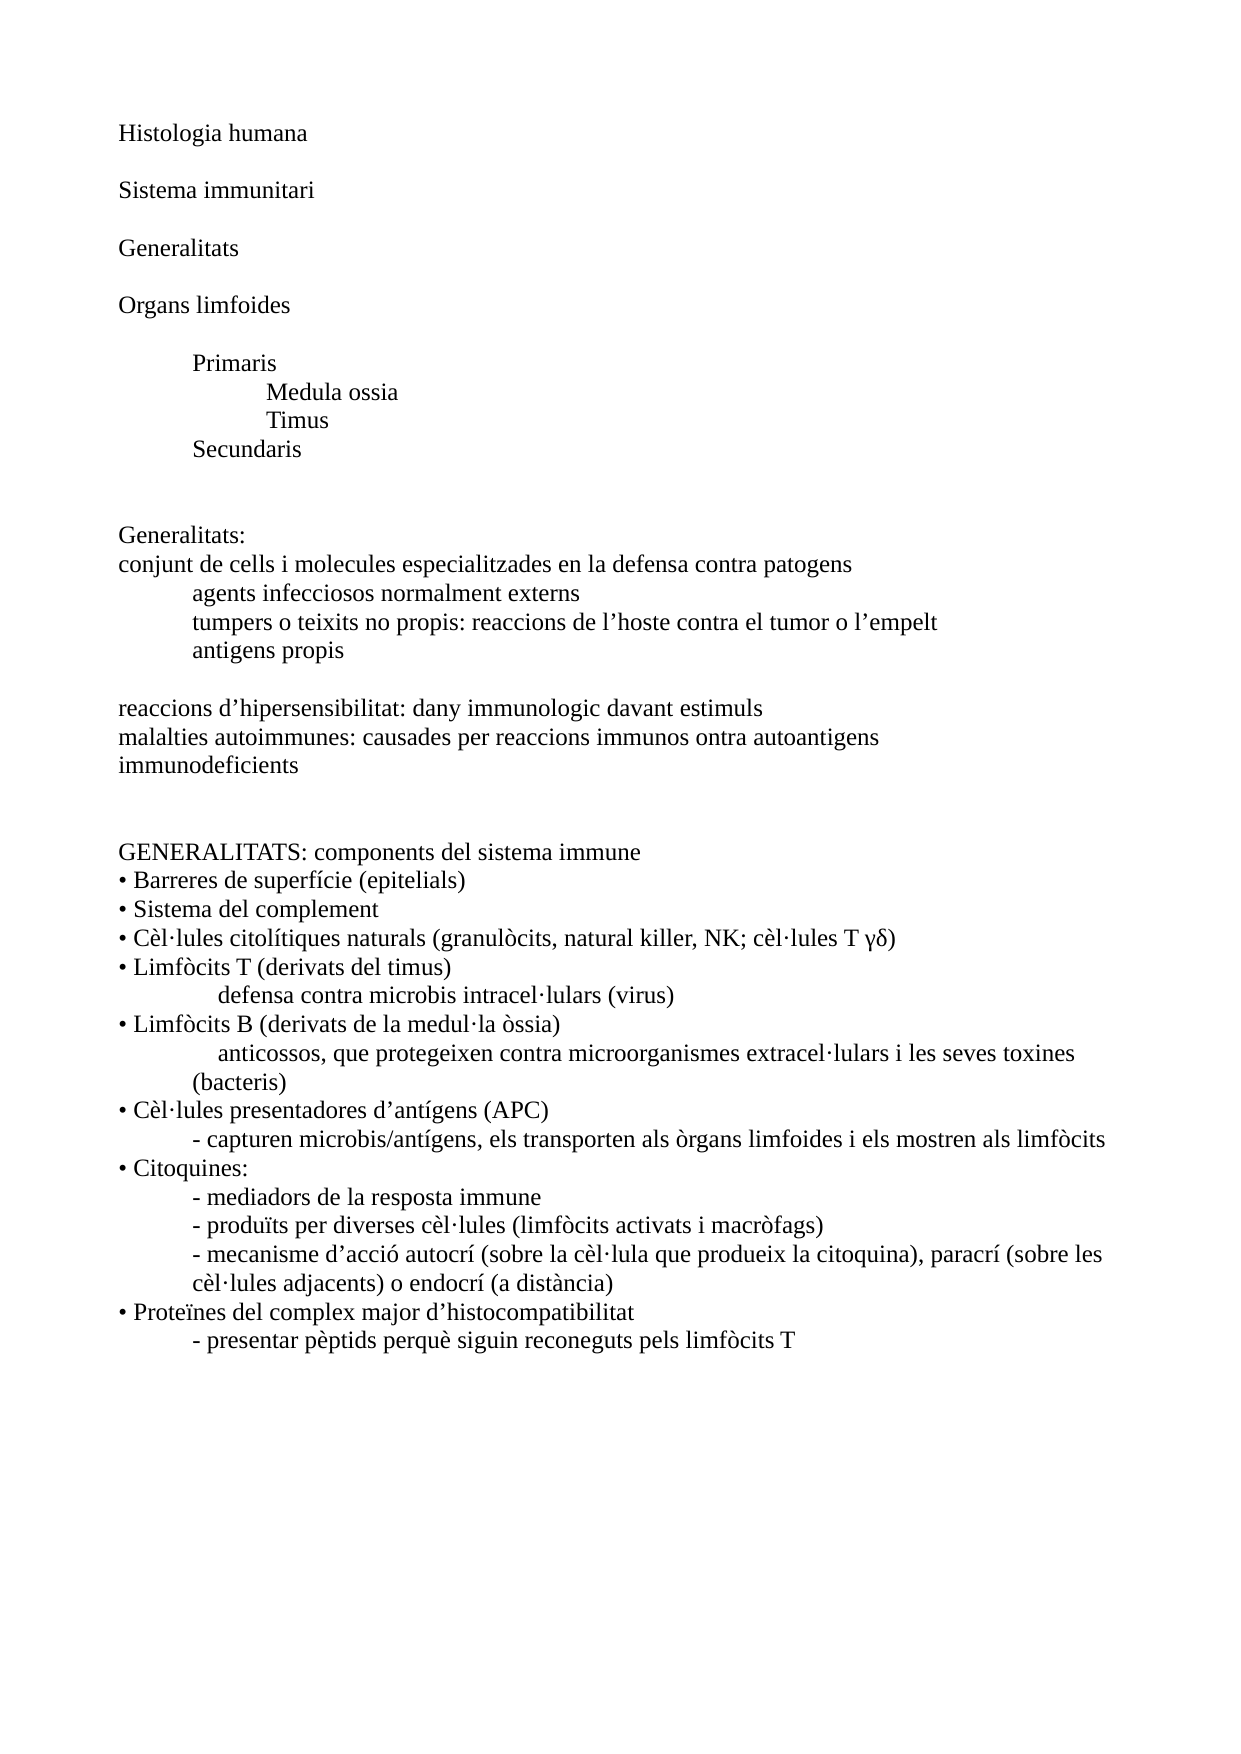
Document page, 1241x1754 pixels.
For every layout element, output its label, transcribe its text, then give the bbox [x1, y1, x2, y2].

text Secundaris [118, 434, 1122, 463]
text immunodeficients [118, 751, 1122, 779]
text • Citoquines: [118, 1153, 1122, 1182]
text  defensa contra microbis intracel·lulars (virus) [118, 981, 1122, 1009]
text • Limfòcits T (derivats del timus) [118, 952, 1122, 981]
text  anticossos, que protegeixen contra microorganismes extracel·lulars i les seves toxines (bacteris) [118, 1038, 1122, 1096]
text • Barreres de superfície (epitelials) [118, 866, 1122, 894]
text - mecanisme d’acció autocrí (sobre la cèl·lula que produeix la citoquina), paracrí (sobre les cèl·lules adjacents) o endocrí (a distància) [118, 1239, 1122, 1297]
text - presentar pèptids perquè siguin reconeguts pels limfòcits T [118, 1326, 1122, 1354]
text • Cèl·lules presentadores d’antígens (APC) [118, 1096, 1122, 1124]
text Generalitats [118, 233, 1122, 262]
text - produïts per diverses cèl·lules (limfòcits activats i macròfags) [118, 1211, 1122, 1239]
text • Proteïnes del complex major d’histocompatibilitat [118, 1297, 1122, 1326]
text tumpers o teixits no propis: reaccions de l’hoste contra el tumor o l’empelt [118, 607, 1122, 636]
text • Cèl·lules citolítiques naturals (granulòcits, natural killer, NK; cèl·lules T γδ) [118, 923, 1122, 952]
text - capturen microbis/antígens, els transporten als òrgans limfoides i els mostren als limfòcits [118, 1124, 1122, 1153]
text • Sistema del complement [118, 894, 1122, 923]
text Medula ossia [118, 377, 1122, 406]
text agents infecciosos normalment externs [118, 578, 1122, 607]
text • Limfòcits B (derivats de la medul·la òssia) [118, 1009, 1122, 1038]
text Organs limfoides [118, 291, 1122, 319]
text Histologia humana [118, 118, 1122, 147]
text reaccions d’hipersensibilitat: dany immunologic davant estimuls [118, 693, 1122, 722]
text conjunt de cells i molecules especialitzades en la defensa contra patogens [118, 549, 1122, 578]
text Generalitats: [118, 521, 1122, 549]
text Timus [118, 406, 1122, 434]
text Sistema immunitari [118, 176, 1122, 204]
text GENERALITATS: components del sistema immune [118, 837, 1122, 866]
text malalties autoimmunes: causades per reaccions immunos ontra autoantigens [118, 722, 1122, 751]
text - mediadors de la resposta immune [118, 1182, 1122, 1211]
text Primaris [118, 348, 1122, 377]
text antigens propis [118, 636, 1122, 664]
